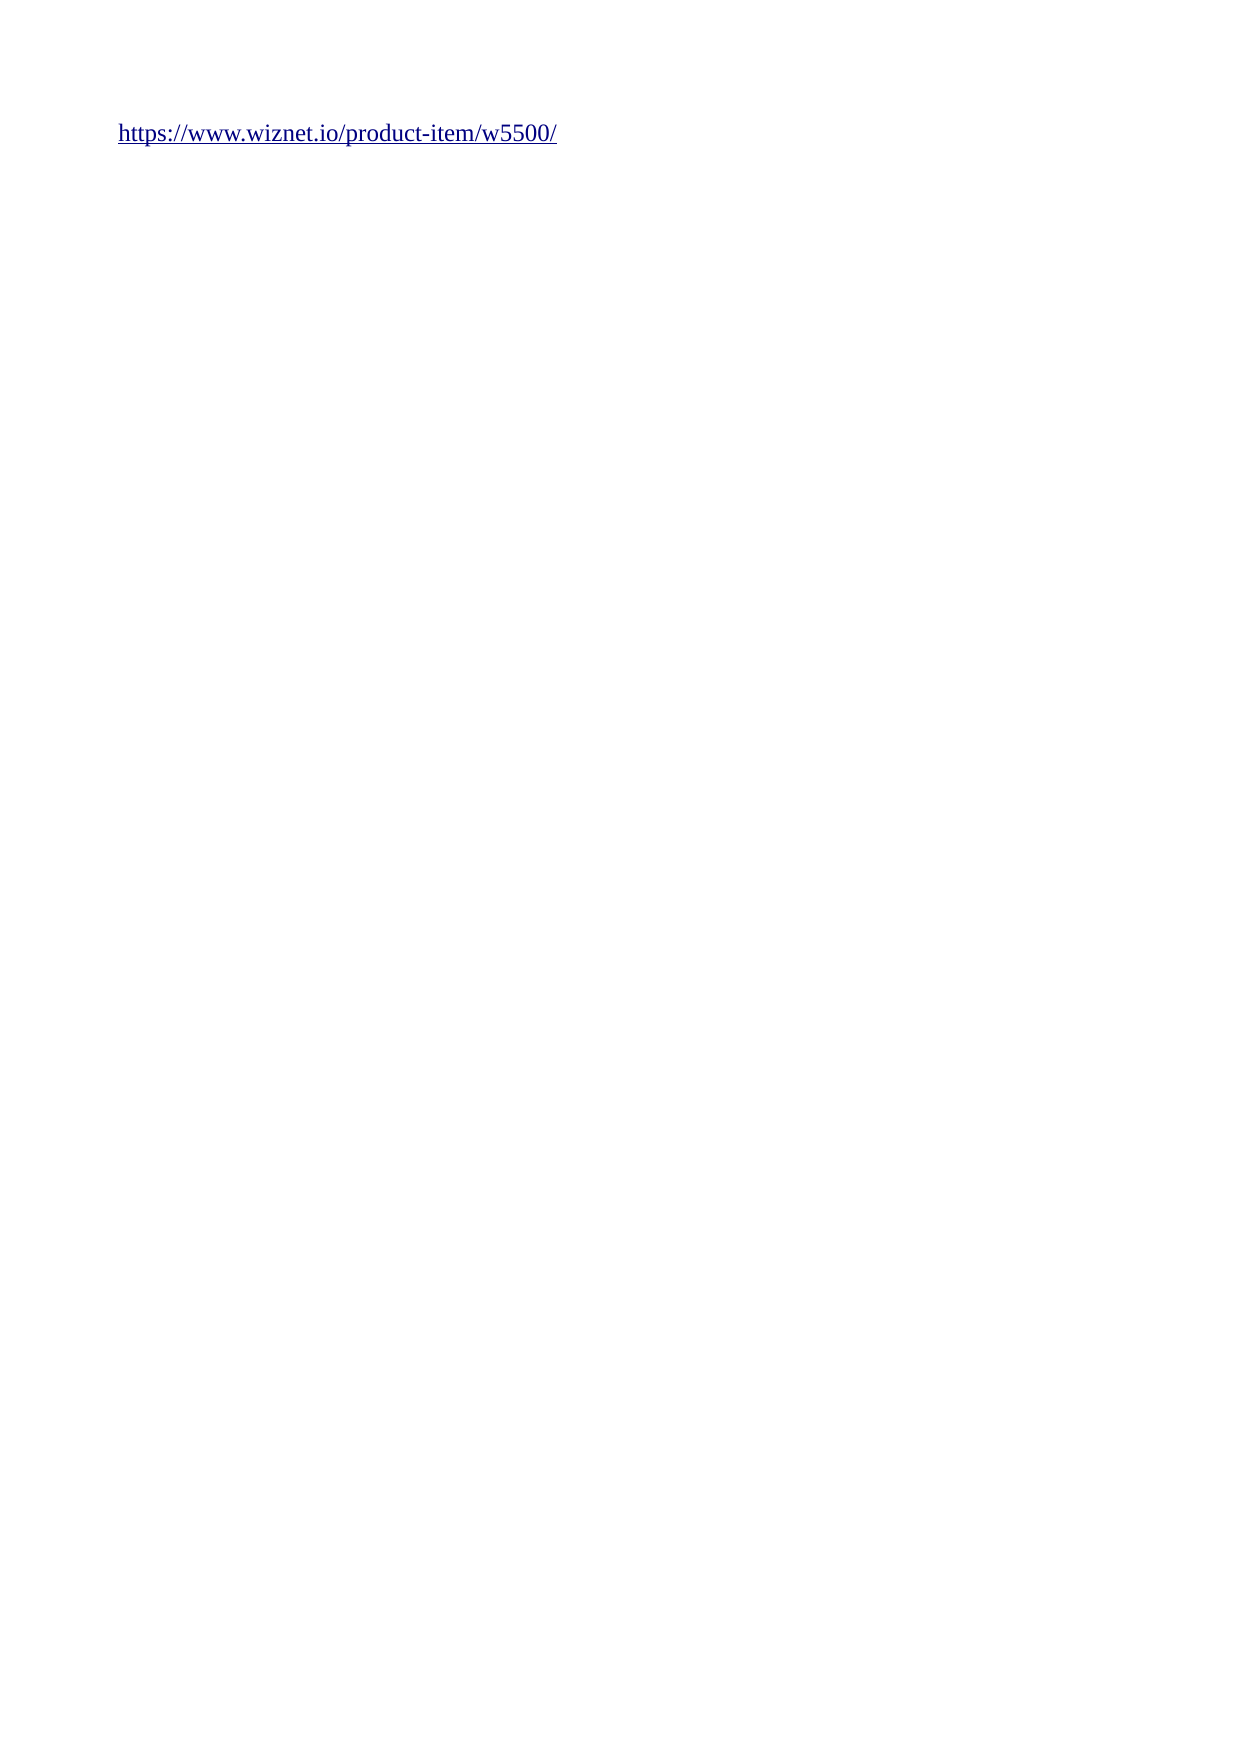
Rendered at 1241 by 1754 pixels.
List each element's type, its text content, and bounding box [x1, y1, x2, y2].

text https://www.wiznet.io/product-item/w5500/ [118, 118, 1122, 147]
